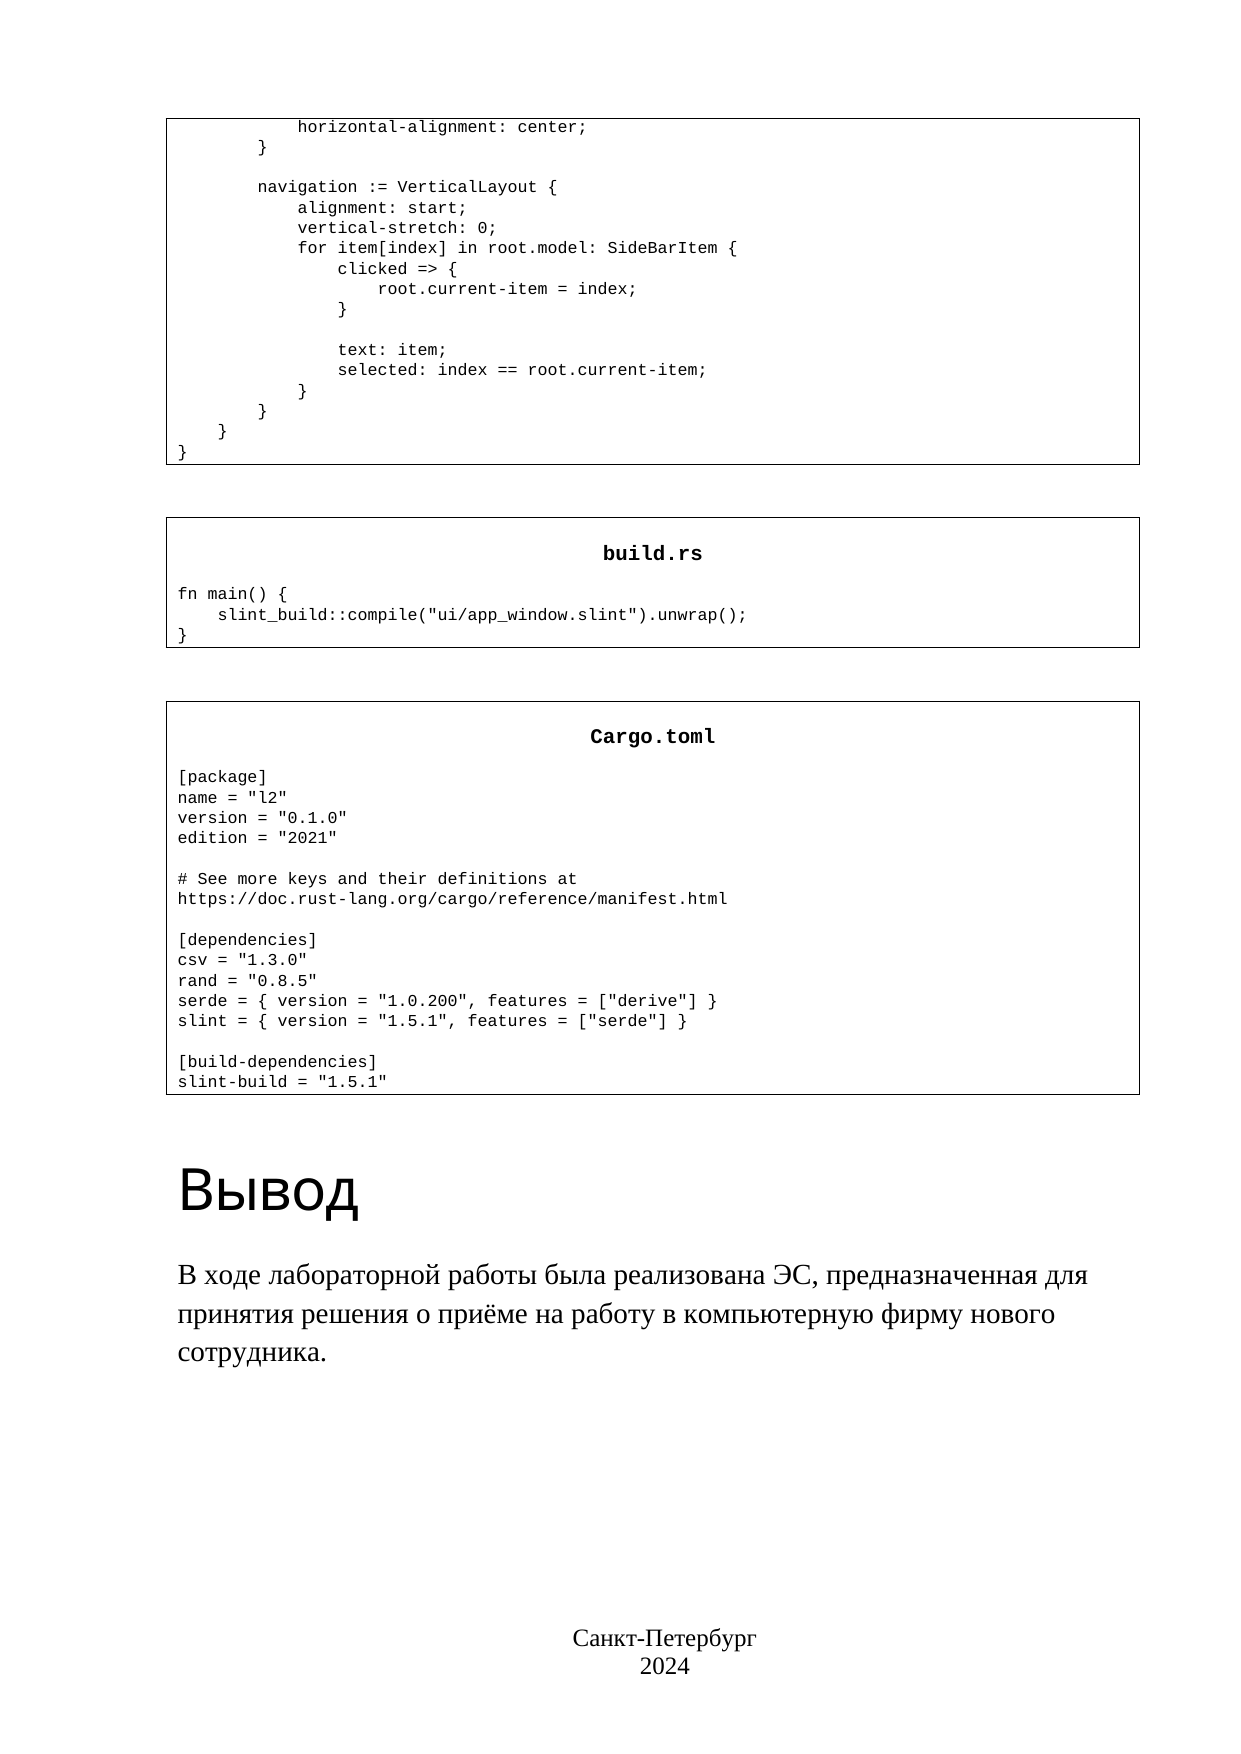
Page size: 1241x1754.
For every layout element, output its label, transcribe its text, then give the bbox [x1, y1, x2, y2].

table_header Cargo.toml [167, 702, 1139, 769]
title Вывод [177, 1148, 1152, 1227]
table_cell fn main() { slint_build::compile("ui/app_window.slint").unwrap(); } [167, 586, 1139, 647]
text В ходе лабораторной работы была реализована ЭС, предназначенная для принятия решения о приёме на работу в компьютерную фирму нового сотрудника. [177, 1257, 1152, 1368]
table_header build.rs [167, 518, 1139, 586]
table_cell [package] name = "l2" version = "0.1.0" edition = "2021" # See more keys and their definitions at https://doc.rust-lang.org/cargo/reference/manifest.html [dependencies] csv = "1.3.0" rand = "0.8.5" serde = { version = "1.0.200", features = ["derive"] } slint = { version = "1.5.1", features = ["serde"] } [build-dependencies] slint-build = "1.5.1" [167, 769, 1139, 1094]
table_cell horizontal-alignment: center; } navigation := VerticalLayout { alignment: start; vertical-stretch: 0; for item[index] in root.model: SideBarItem { clicked => { root.current-item = index; } text: item; selected: index == root.current-item; } } } } [167, 119, 1139, 463]
